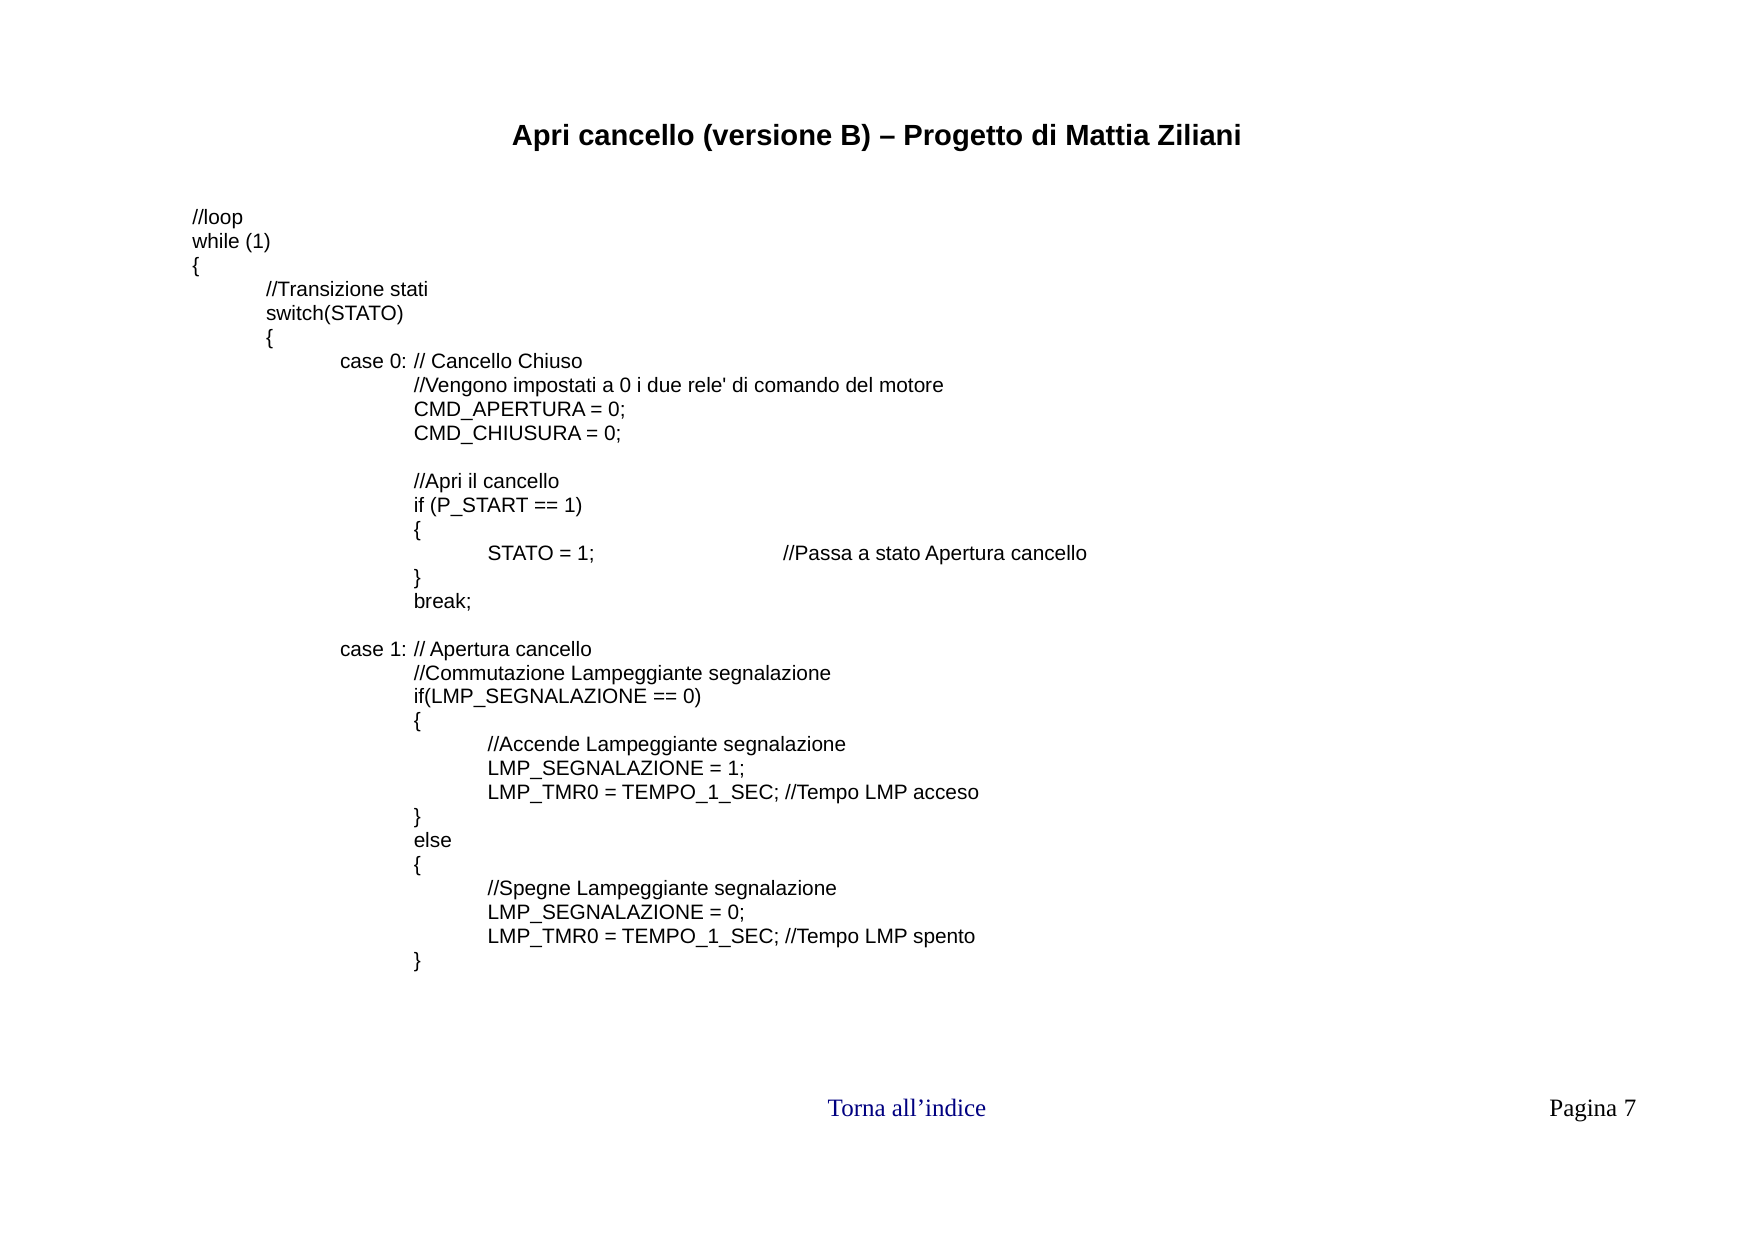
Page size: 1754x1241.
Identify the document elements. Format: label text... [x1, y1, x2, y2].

text } [118, 564, 1636, 588]
text { [118, 253, 1636, 277]
text { [118, 517, 1636, 541]
text LMP_TMR0 = TEMPO_1_SEC; //Tempo LMP spento [118, 924, 1636, 948]
text } [118, 948, 1636, 972]
text } [118, 804, 1636, 828]
text //Spegne Lampeggiante segnalazione [118, 876, 1636, 900]
text LMP_SEGNALAZIONE = 0; [118, 900, 1636, 924]
text CMD_APERTURA = 0; [118, 397, 1636, 421]
text while (1) [118, 229, 1636, 253]
text //Commutazione Lampeggiante segnalazione [118, 660, 1636, 684]
text LMP_TMR0 = TEMPO_1_SEC; //Tempo LMP acceso [118, 780, 1636, 804]
text case 0: // Cancello Chiuso [118, 349, 1636, 373]
text if(LMP_SEGNALAZIONE == 0) [118, 684, 1636, 708]
text else [118, 828, 1636, 852]
text case 1: // Apertura cancello [118, 636, 1636, 660]
text STATO = 1; //Passa a stato Apertura cancello [118, 541, 1636, 564]
text { [118, 325, 1636, 349]
text LMP_SEGNALAZIONE = 1; [118, 756, 1636, 780]
text CMD_CHIUSURA = 0; [118, 421, 1636, 445]
text switch(STATO) [118, 301, 1636, 325]
text //Apri il cancello [118, 469, 1636, 493]
text { [118, 708, 1636, 732]
text { [118, 852, 1636, 876]
text //loop [118, 205, 1636, 229]
text if (P_START == 1) [118, 493, 1636, 517]
text //Accende Lampeggiante segnalazione [118, 732, 1636, 756]
text //Transizione stati [118, 277, 1636, 301]
text //Vengono impostati a 0 i due rele' di comando del motore [118, 373, 1636, 397]
text break; [118, 588, 1636, 612]
